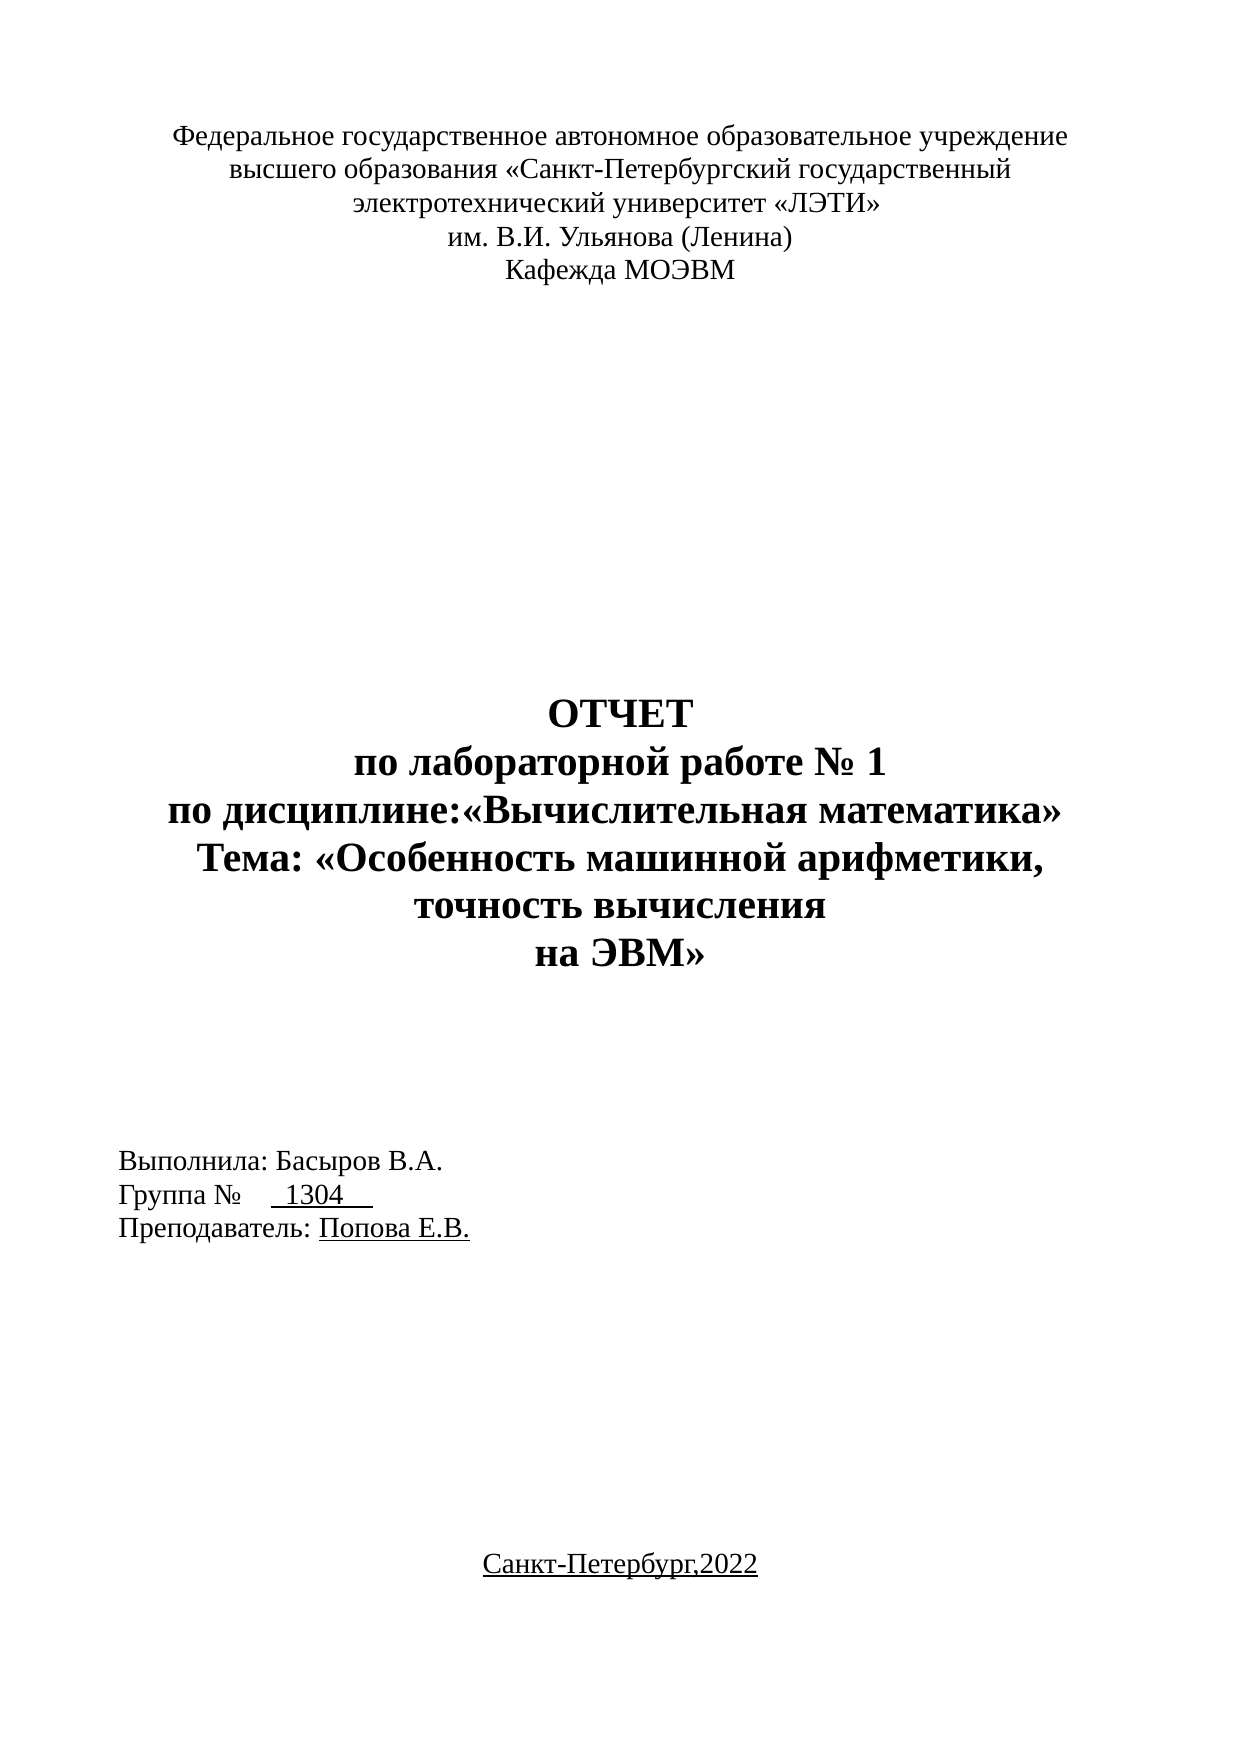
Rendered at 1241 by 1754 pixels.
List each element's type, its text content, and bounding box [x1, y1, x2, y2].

text Тема: «Особенность машинной арифметики, точность вычисления [118, 832, 1122, 928]
text Выполнила: Басыров В.А. [118, 1143, 1122, 1177]
text на ЭВМ» [118, 928, 1122, 976]
text Санкт-Петербург,2022 [118, 1546, 1122, 1579]
text Федеральное государственное автономное образовательное учреждение высшего образования «Санкт-Петербургский государственный электротехнический университет «ЛЭТИ» [118, 118, 1122, 219]
text Преподаватель: Попова Е.В. [118, 1211, 1122, 1244]
text ОТЧЕТ [118, 688, 1122, 736]
text им. В.И. Ульянова (Ленина) [118, 219, 1122, 252]
text по лабораторной работе № 1 [118, 736, 1122, 784]
text Кафежда МОЭВМ [118, 252, 1122, 286]
text Группа № 1304 [118, 1177, 1122, 1211]
text по дисциплине:«Вычислительная математика» [118, 784, 1122, 832]
